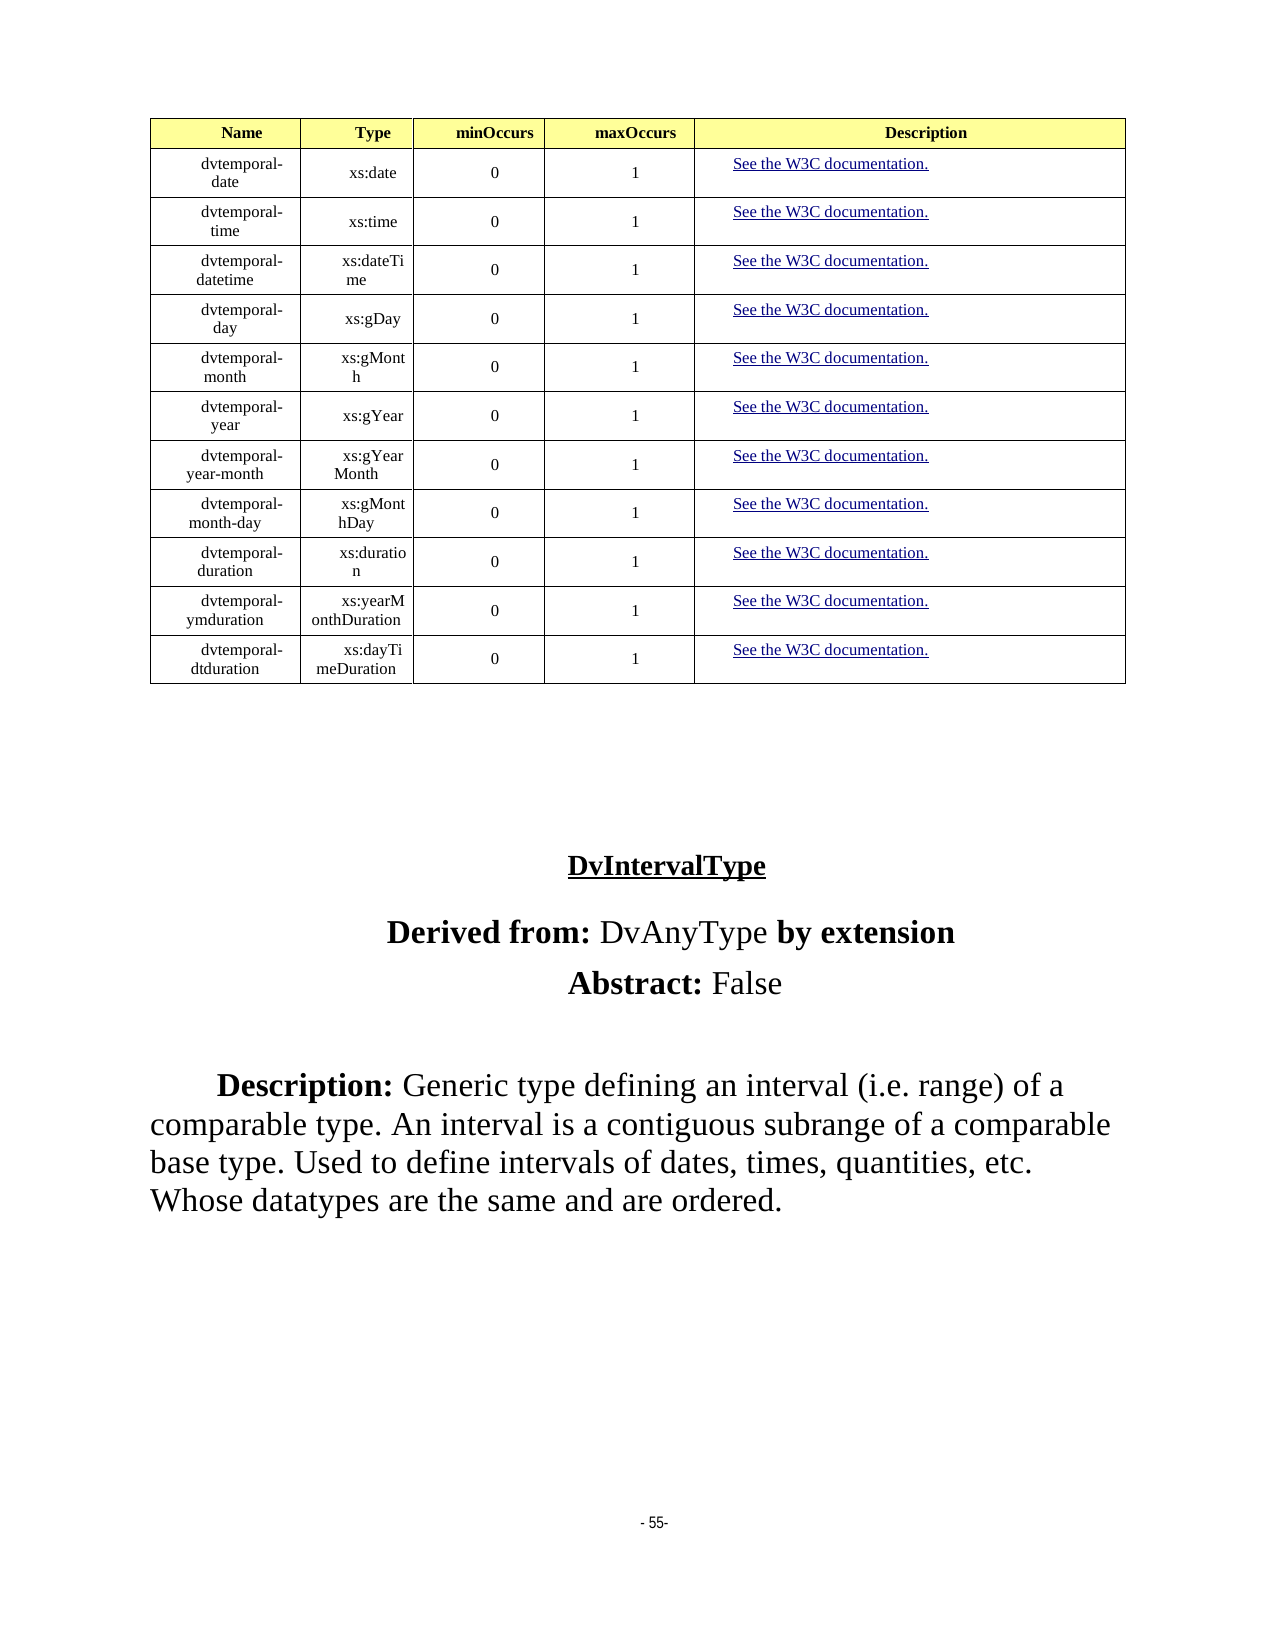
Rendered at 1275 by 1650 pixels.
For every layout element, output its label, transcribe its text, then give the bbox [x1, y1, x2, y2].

table_cell dvtemporal-month-day [151, 490, 300, 537]
table_cell 0 [414, 538, 544, 586]
table_cell 1 [545, 441, 694, 489]
table_cell dvtemporal-date [151, 149, 300, 197]
table_cell xs:gDay [301, 295, 412, 343]
table_cell 1 [545, 490, 694, 537]
table_header minOccurs [414, 119, 544, 148]
table_cell xs:gYearMonth [301, 441, 412, 489]
table_cell xs:gMonthDay [301, 490, 412, 537]
table_cell dvtemporal-time [151, 198, 300, 245]
table_cell See the W3C documentation. [695, 392, 1125, 440]
table_cell See the W3C documentation. [695, 246, 1125, 294]
table_cell See the W3C documentation. [695, 490, 1125, 537]
table_header Description [695, 119, 1125, 148]
table_cell xs:yearMonthDuration [301, 587, 412, 635]
table_cell 1 [545, 149, 694, 197]
table_header Type [301, 119, 412, 148]
text Description: Generic type defining an interval (i.e. range) of a comparable type. An interval is a contiguous subrange of a comparable base type. Used to define intervals of dates, times, quantities, etc. Whose datatypes are the same and are ordered. [150, 1065, 1125, 1257]
table_cell 0 [414, 344, 544, 391]
table_header maxOccurs [545, 119, 694, 148]
table_cell 0 [414, 587, 544, 635]
table_cell xs:date [301, 149, 412, 197]
text Derived from: DvAnyType by extension [150, 912, 1125, 951]
table_cell See the W3C documentation. [695, 149, 1125, 197]
table_cell 1 [545, 246, 694, 294]
table_cell 1 [545, 538, 694, 586]
table_header Name [151, 119, 300, 148]
table_cell dvtemporal-datetime [151, 246, 300, 294]
table_cell See the W3C documentation. [695, 198, 1125, 245]
table_cell 0 [414, 441, 544, 489]
table_cell 1 [545, 198, 694, 245]
table_cell dvtemporal-month [151, 344, 300, 391]
table_cell dvtemporal-dtduration [151, 636, 300, 683]
table_cell See the W3C documentation. [695, 538, 1125, 586]
table_cell xs:dayTimeDuration [301, 636, 412, 683]
text Abstract: False [150, 963, 1125, 1002]
table_cell 0 [414, 149, 544, 197]
text DvIntervalType [150, 848, 1125, 882]
table_cell See the W3C documentation. [695, 344, 1125, 391]
table_cell See the W3C documentation. [695, 295, 1125, 343]
table_cell 1 [545, 392, 694, 440]
table_cell 1 [545, 587, 694, 635]
table_cell dvtemporal-ymduration [151, 587, 300, 635]
table_cell dvtemporal-duration [151, 538, 300, 586]
table_cell xs:gMonth [301, 344, 412, 391]
table_cell See the W3C documentation. [695, 587, 1125, 635]
table_cell xs:time [301, 198, 412, 245]
table_cell 0 [414, 246, 544, 294]
table_cell 1 [545, 636, 694, 683]
table_cell 0 [414, 490, 544, 537]
table_cell See the W3C documentation. [695, 636, 1125, 683]
table_cell 1 [545, 295, 694, 343]
table_cell xs:duration [301, 538, 412, 586]
table_cell See the W3C documentation. [695, 441, 1125, 489]
table_cell 0 [414, 636, 544, 683]
table_cell 0 [414, 198, 544, 245]
table_cell 0 [414, 392, 544, 440]
table_cell 0 [414, 295, 544, 343]
table_cell 1 [545, 344, 694, 391]
table_cell dvtemporal-year [151, 392, 300, 440]
table_cell xs:dateTime [301, 246, 412, 294]
table_cell dvtemporal-day [151, 295, 300, 343]
table_cell xs:gYear [301, 392, 412, 440]
table_cell dvtemporal-year-month [151, 441, 300, 489]
